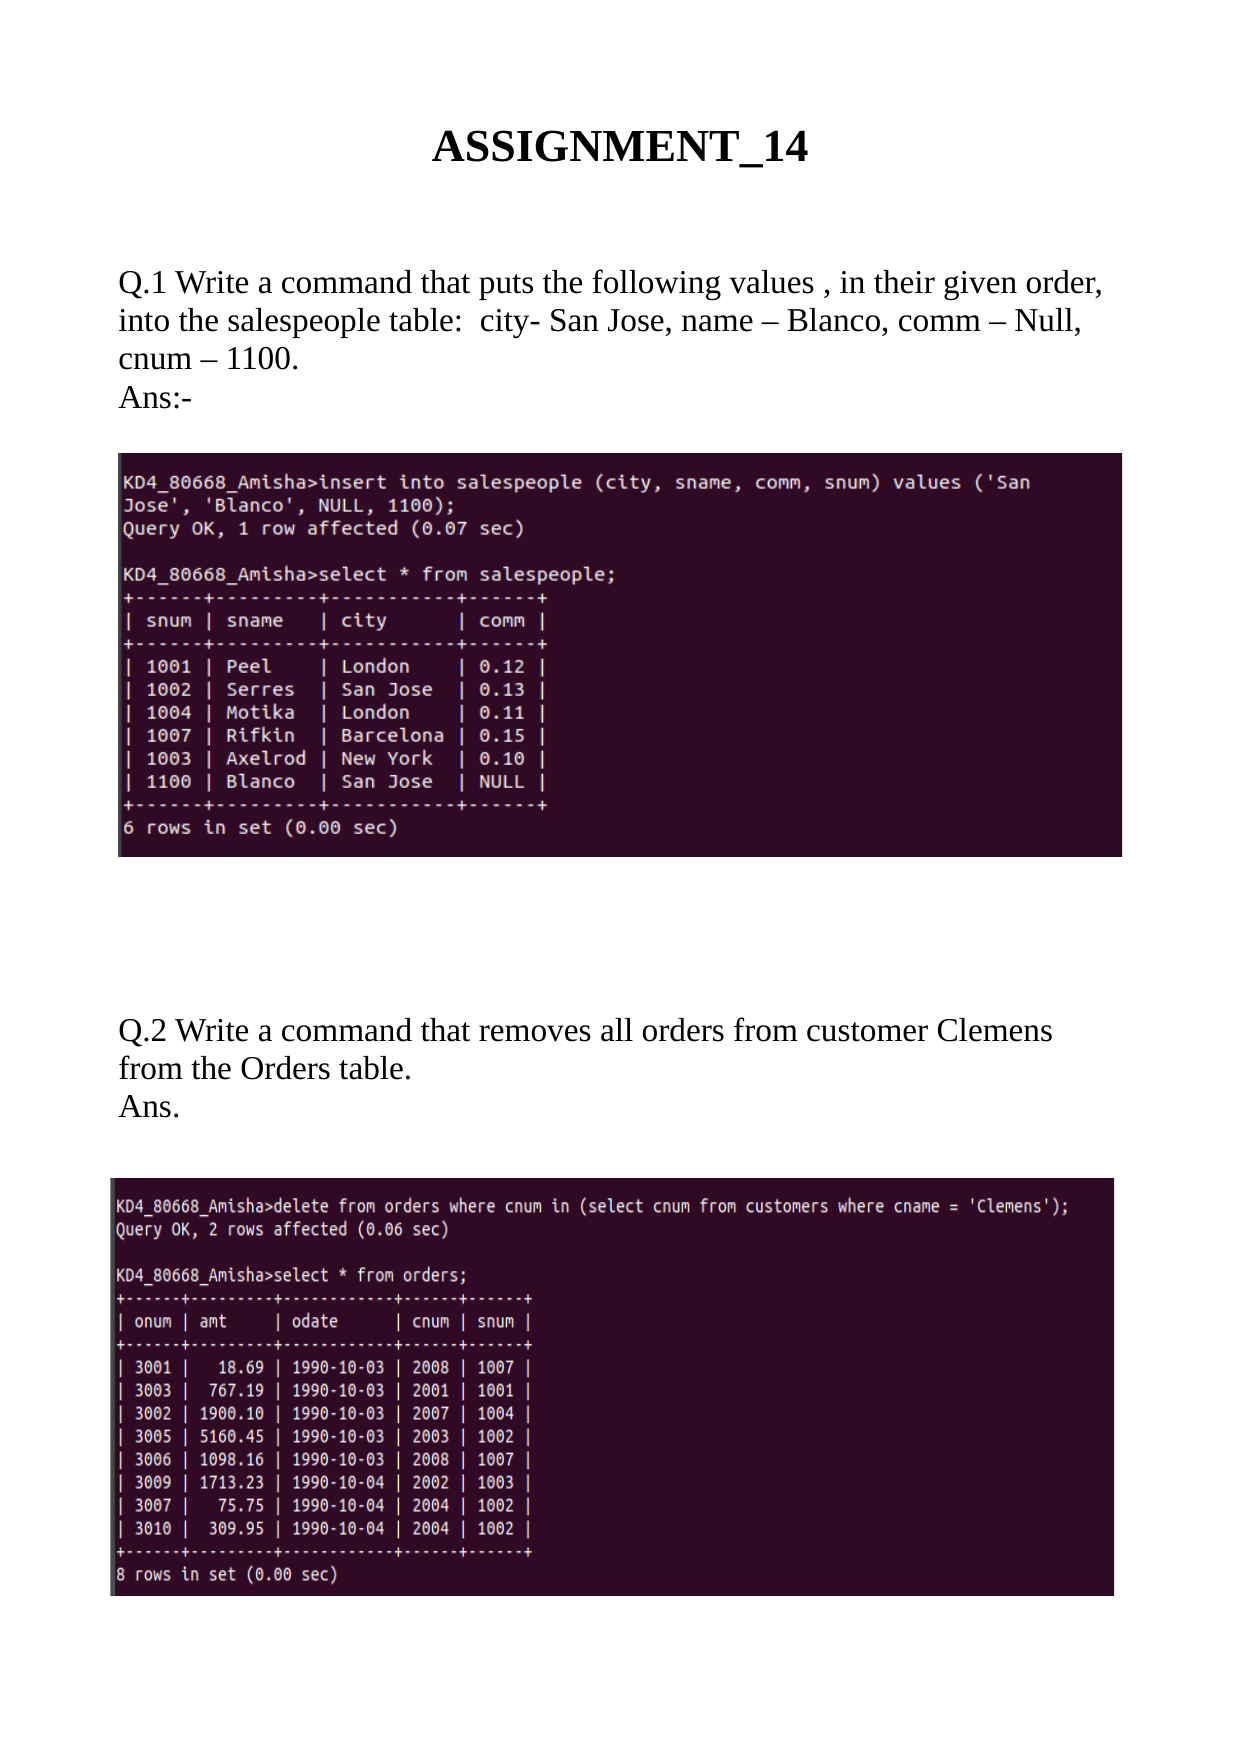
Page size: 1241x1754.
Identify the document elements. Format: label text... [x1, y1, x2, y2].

picture [110, 1178, 1115, 1596]
text Ans. [118, 1087, 1122, 1125]
text Q.1 Write a command that puts the following values , in their given order, into the salespeople table: city- San Jose, name – Blanco, comm – Null, cnum – 1100. [118, 262, 1122, 377]
text Ans:- [118, 377, 1122, 415]
picture [118, 453, 1123, 857]
text Q.2 Write a command that removes all orders from customer Clemens from the Orders table. [118, 1010, 1122, 1087]
text ASSIGNMENT_14 [118, 118, 1122, 171]
